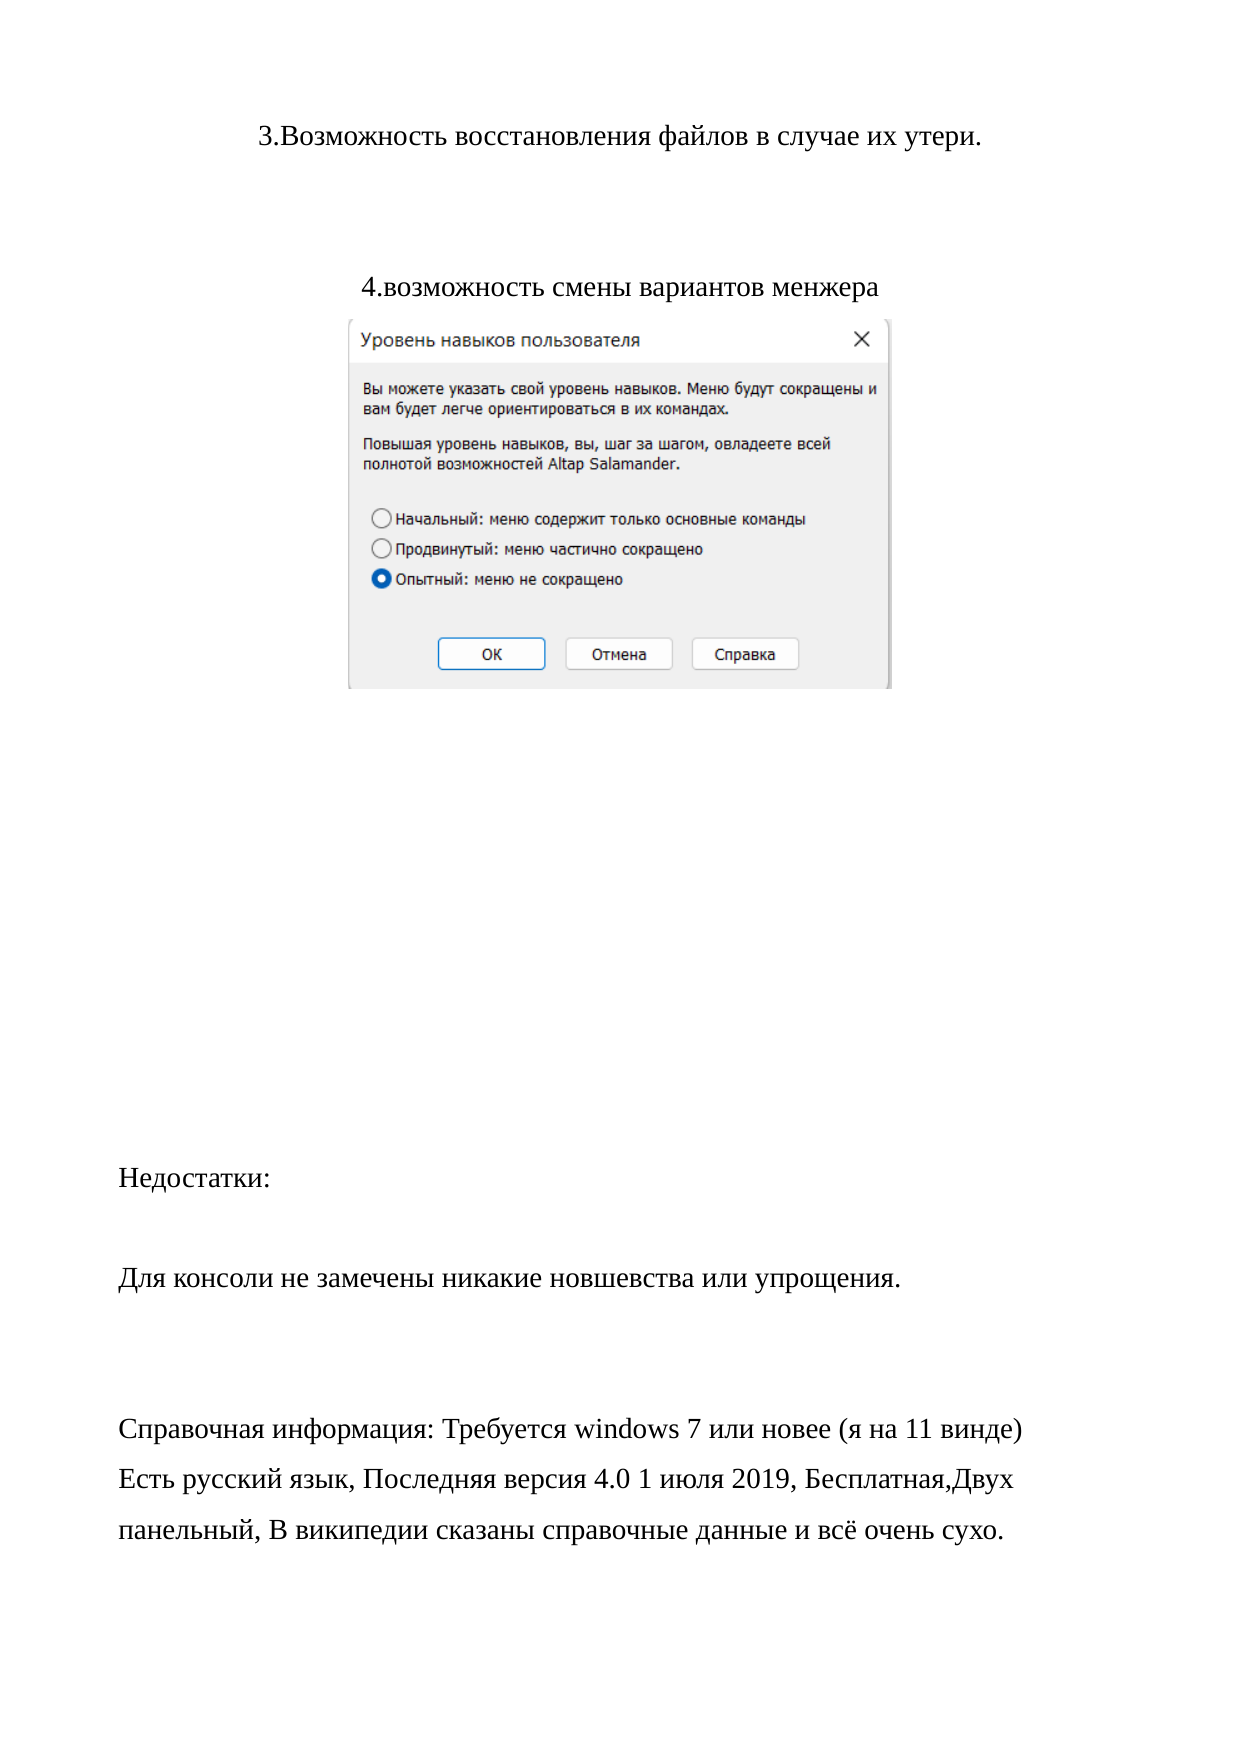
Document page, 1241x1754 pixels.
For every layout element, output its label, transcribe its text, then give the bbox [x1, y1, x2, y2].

text 3.Возможность восстановления файлов в случае их утери. 4.возможность смены вариантов менжера [118, 118, 1122, 303]
text Недостатки: Для консоли не замечены никакие новшевства или упрощения. Справочная информация: Требуется windows 7 или новее (я на 11 винде) Есть русский язык, Последняя версия 4.0 1 июля 2019, Бесплатная,Двух панельный, В википедии сказаны справочные данные и всё очень сухо. [118, 1160, 1122, 1596]
